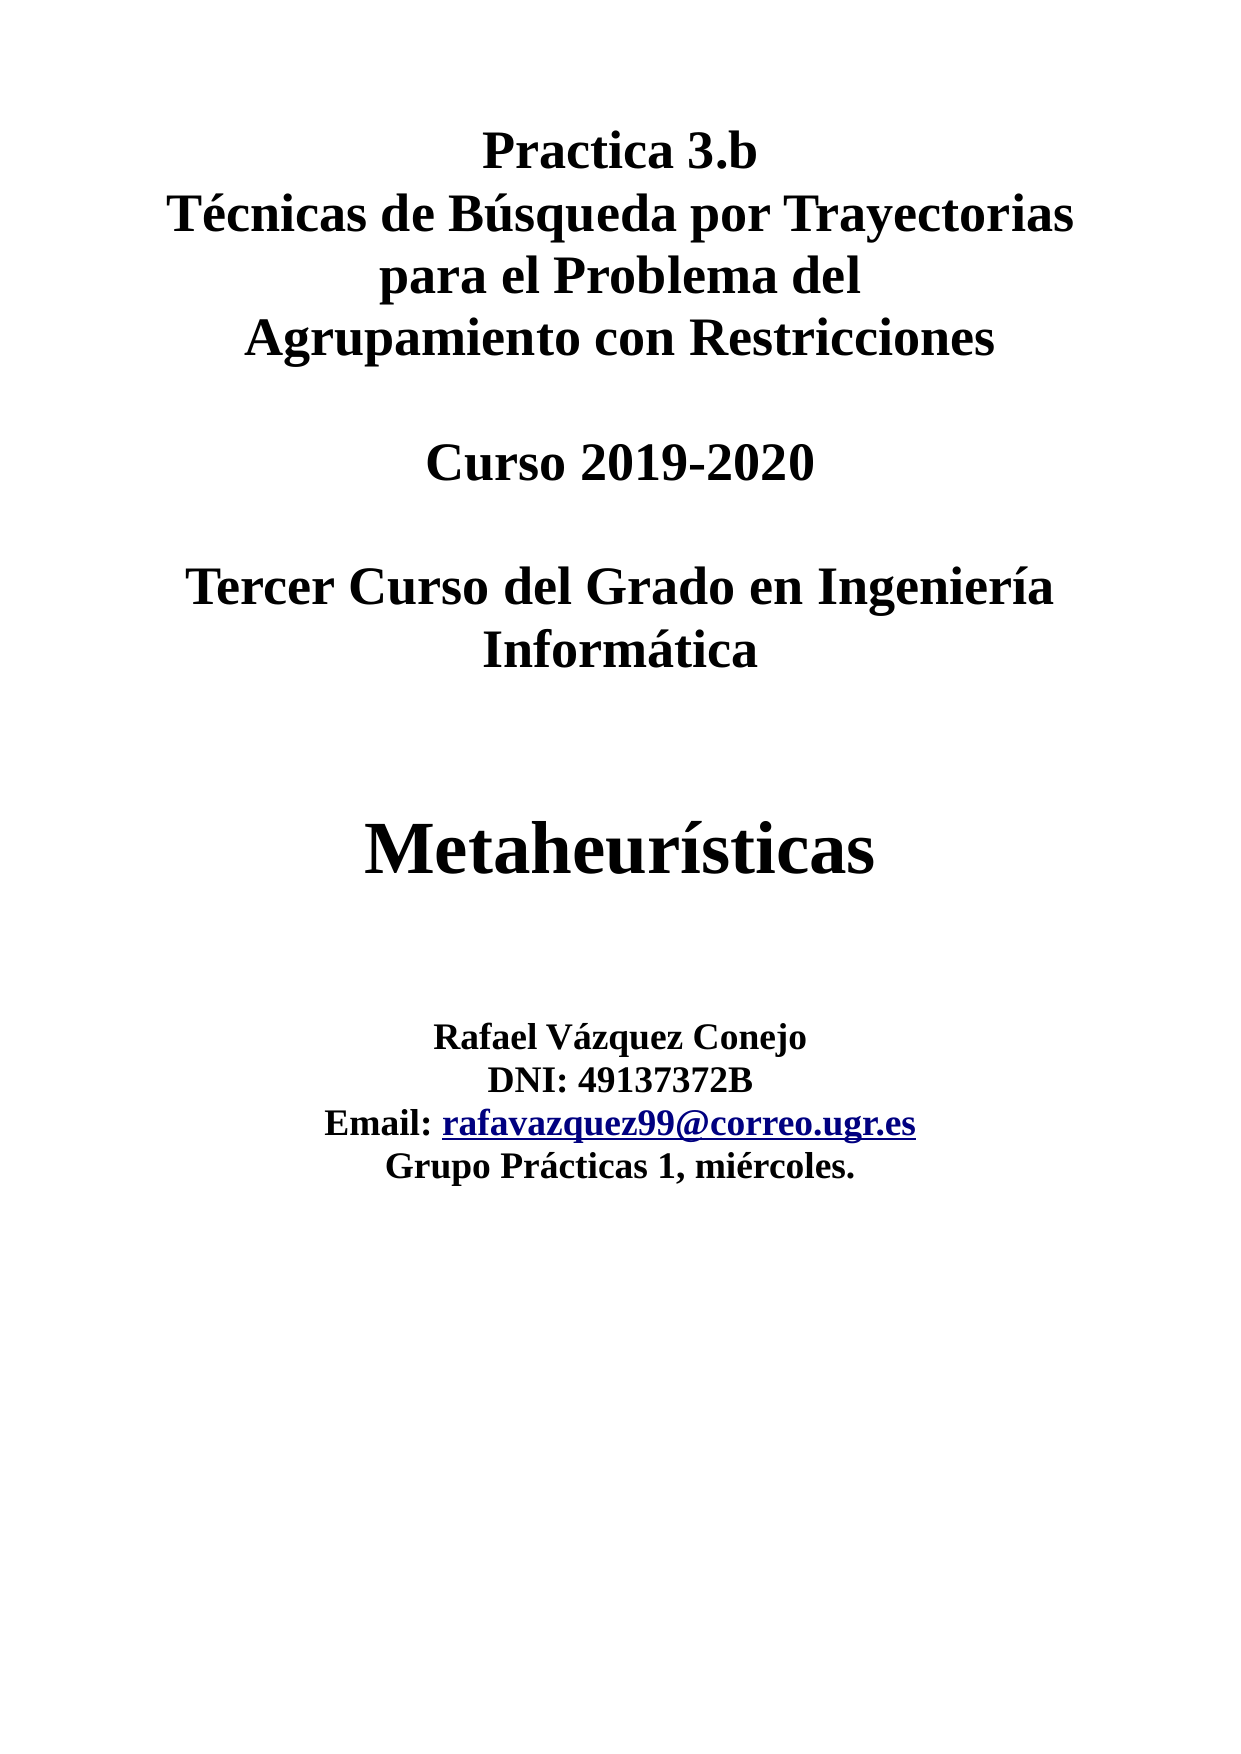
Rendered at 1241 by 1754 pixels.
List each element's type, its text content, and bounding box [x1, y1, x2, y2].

text Técnicas de Búsqueda por Trayectorias para el Problema del [118, 180, 1122, 305]
text Tercer Curso del Grado en Ingeniería Informática [118, 554, 1122, 679]
text Metaheurísticas [118, 803, 1122, 889]
text Agrupamiento con Restricciones [118, 305, 1122, 367]
text Grupo Prácticas 1, miércoles. [118, 1143, 1122, 1187]
text Rafael Vázquez Conejo [118, 1014, 1122, 1057]
text Practica 3.b [118, 118, 1122, 180]
text DNI: 49137372B [118, 1057, 1122, 1100]
text Curso 2019-2020 [118, 429, 1122, 492]
text Email: rafavazquez99@correo.ugr.es [118, 1100, 1122, 1143]
